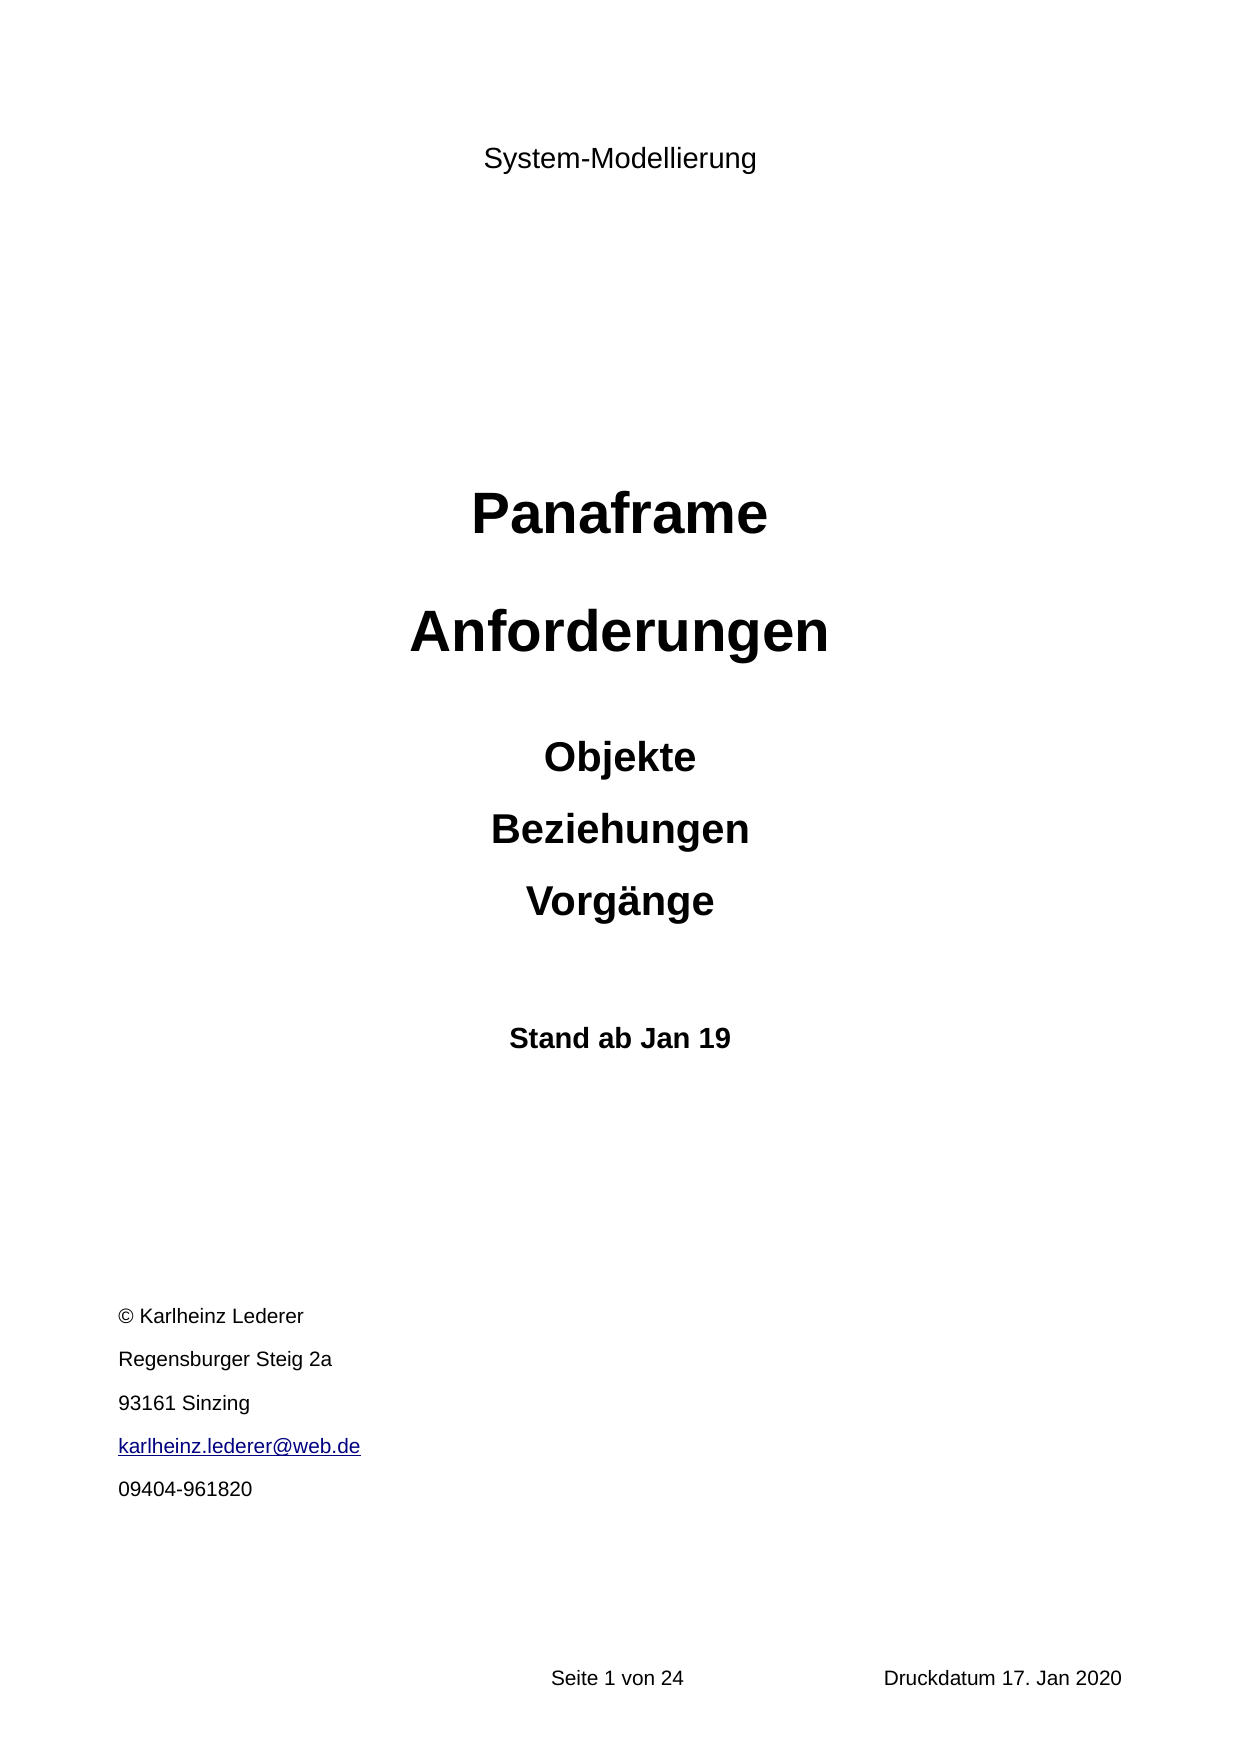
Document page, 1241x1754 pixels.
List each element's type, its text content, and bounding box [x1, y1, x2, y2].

text Regensburger Steig 2a [118, 1347, 1122, 1371]
title Anforderungen [118, 596, 1122, 663]
text Stand ab Jan 19 [118, 1021, 1122, 1054]
text 93161 Sinzing [118, 1391, 1122, 1414]
text Objekte [118, 733, 1122, 781]
subtitle System-Modellierung [118, 141, 1122, 174]
text 09404-961820 [118, 1477, 1122, 1501]
text Beziehungen [118, 805, 1122, 853]
text Vorgänge [118, 877, 1122, 925]
text karlheinz.lederer@web.de [118, 1434, 1122, 1458]
title Panaframe [118, 478, 1122, 546]
text © Karlheinz Lederer [118, 1304, 1122, 1328]
